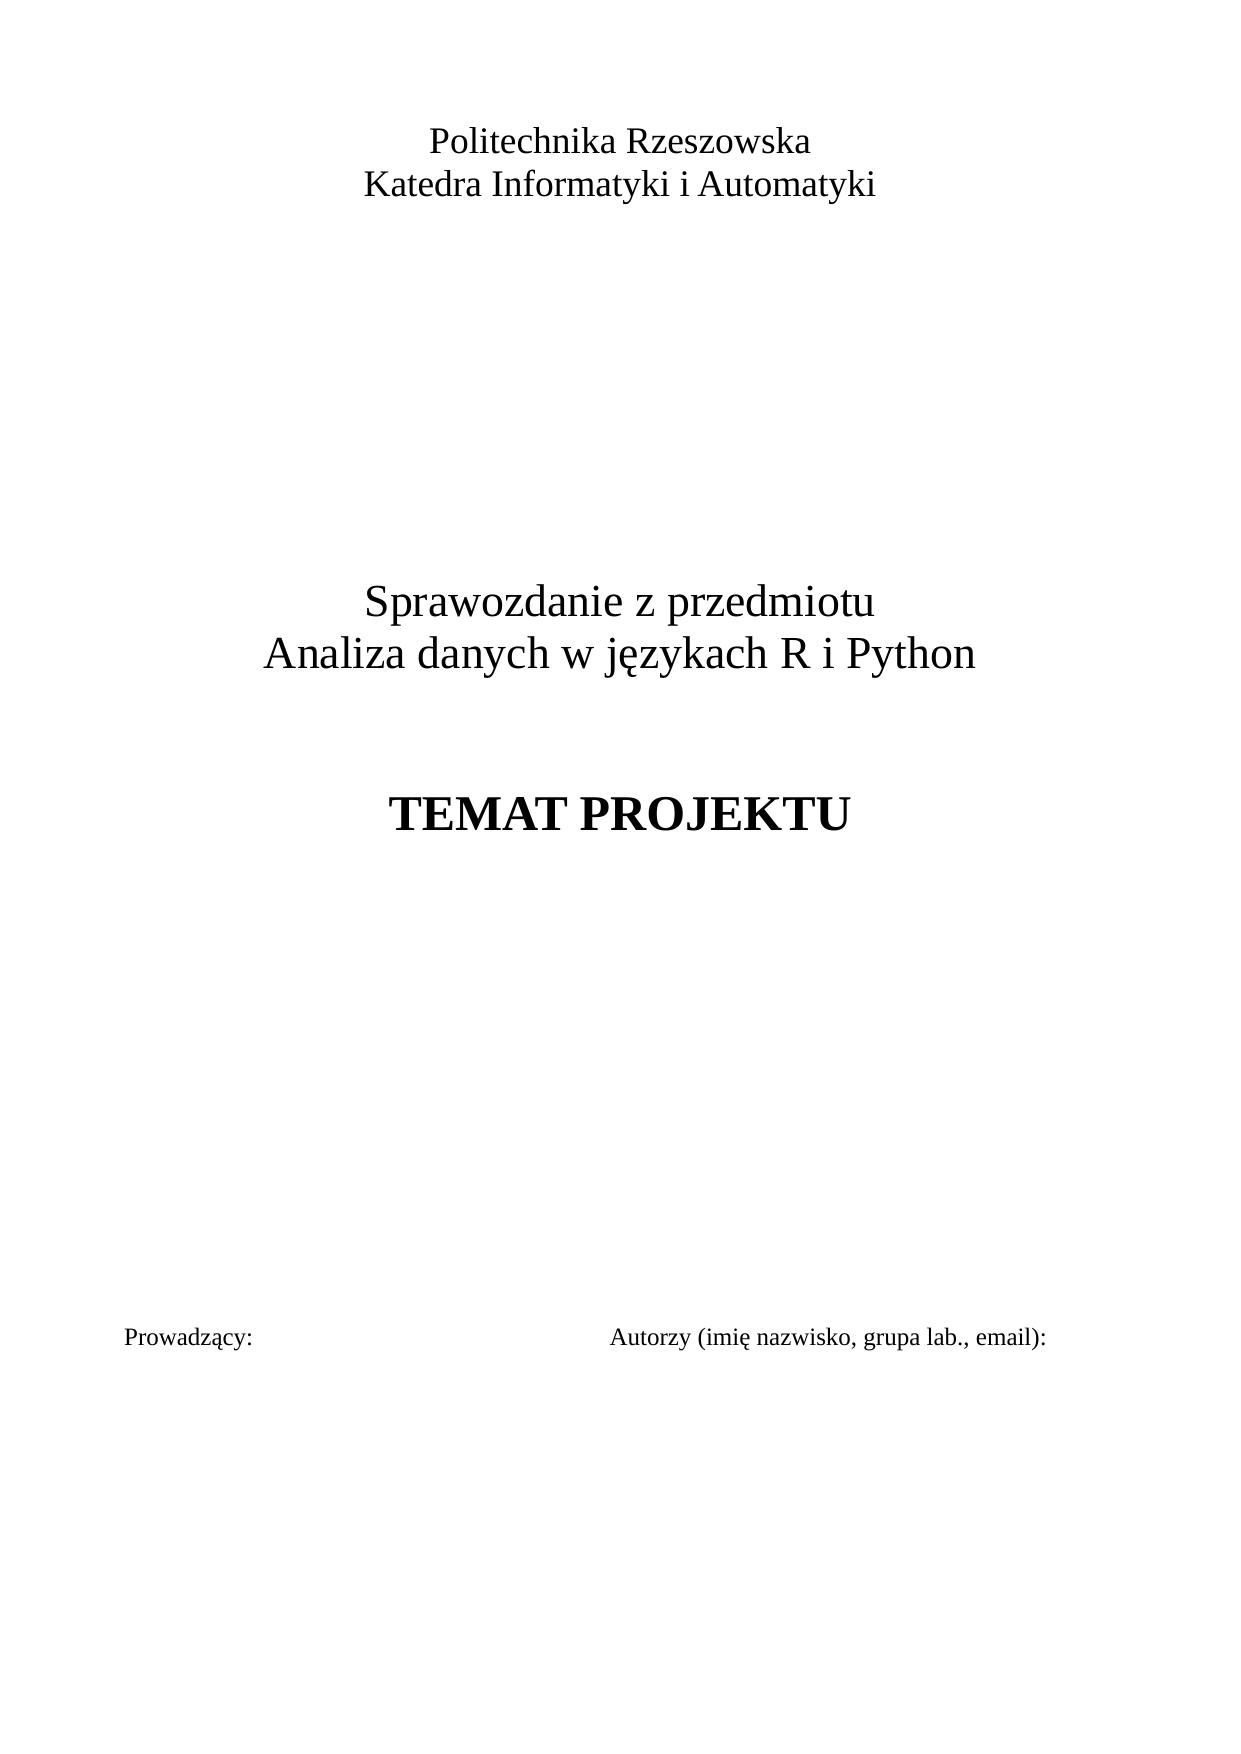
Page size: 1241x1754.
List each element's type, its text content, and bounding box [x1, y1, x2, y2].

table_cell [604, 1356, 1123, 1519]
table_header Prowadzący: [118, 1316, 604, 1356]
table_cell [118, 1356, 604, 1519]
text Sprawozdanie z przedmiotu [118, 573, 1122, 626]
text TEMAT PROJEKTU [118, 784, 1122, 842]
text Politechnika Rzeszowska [118, 118, 1122, 161]
table_header Autorzy (imię nazwisko, grupa lab., email): [604, 1316, 1123, 1356]
text Katedra Informatyki i Automatyki [118, 161, 1122, 204]
text Analiza danych w językach R i Python [118, 626, 1122, 679]
